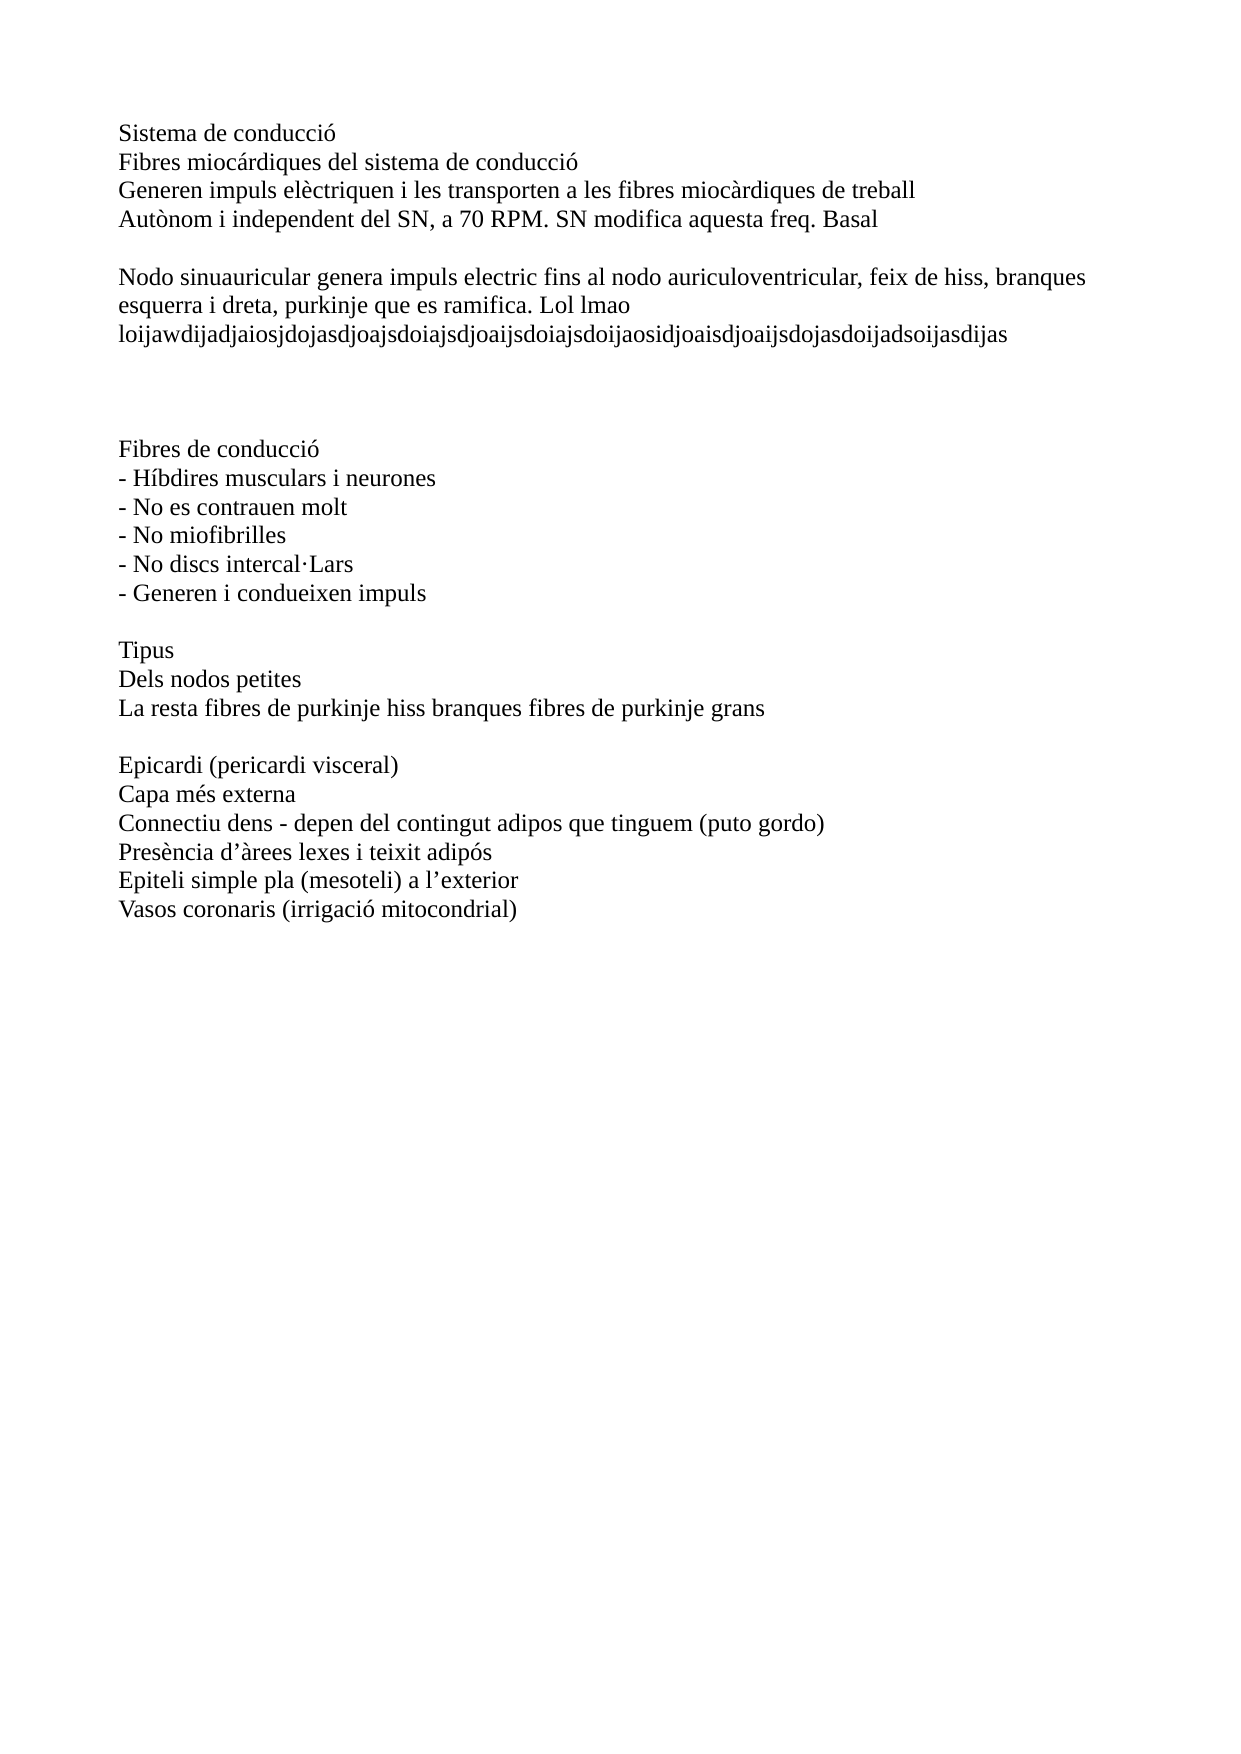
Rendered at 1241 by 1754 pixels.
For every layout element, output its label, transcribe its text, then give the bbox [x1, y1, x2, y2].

text - No miofibrilles [118, 521, 1122, 549]
text - Generen i condueixen impuls [118, 578, 1122, 607]
text Fibres de conducció [118, 434, 1122, 463]
text Autònom i independent del SN, a 70 RPM. SN modifica aquesta freq. Basal [118, 204, 1122, 233]
text La resta fibres de purkinje hiss branques fibres de purkinje grans [118, 693, 1122, 722]
text Sistema de conducció [118, 118, 1122, 147]
text Epiteli simple pla (mesoteli) a l’exterior [118, 866, 1122, 894]
text Nodo sinuauricular genera impuls electric fins al nodo auriculoventricular, feix de hiss, branques esquerra i dreta, purkinje que es ramifica. Lol lmao loijawdijadjaiosjdojasdjoajsdoiajsdjoaijsdoiajsdoijaosidjoaisdjoaijsdojasdoijadsoijasdijas [118, 262, 1122, 348]
text Vasos coronaris (irrigació mitocondrial) [118, 894, 1122, 923]
text Connectiu dens - depen del contingut adipos que tinguem (puto gordo) [118, 808, 1122, 837]
text - No discs intercal·Lars [118, 549, 1122, 578]
text - Híbdires musculars i neurones [118, 463, 1122, 492]
text Capa més externa [118, 779, 1122, 808]
text Tipus [118, 636, 1122, 664]
text Epicardi (pericardi visceral) [118, 751, 1122, 779]
text Dels nodos petites [118, 664, 1122, 693]
text Generen impuls elèctriquen i les transporten a les fibres miocàrdiques de treball [118, 176, 1122, 204]
text Fibres miocárdiques del sistema de conducció [118, 147, 1122, 176]
text Presència d’àrees lexes i teixit adipós [118, 837, 1122, 866]
text - No es contrauen molt [118, 492, 1122, 521]
